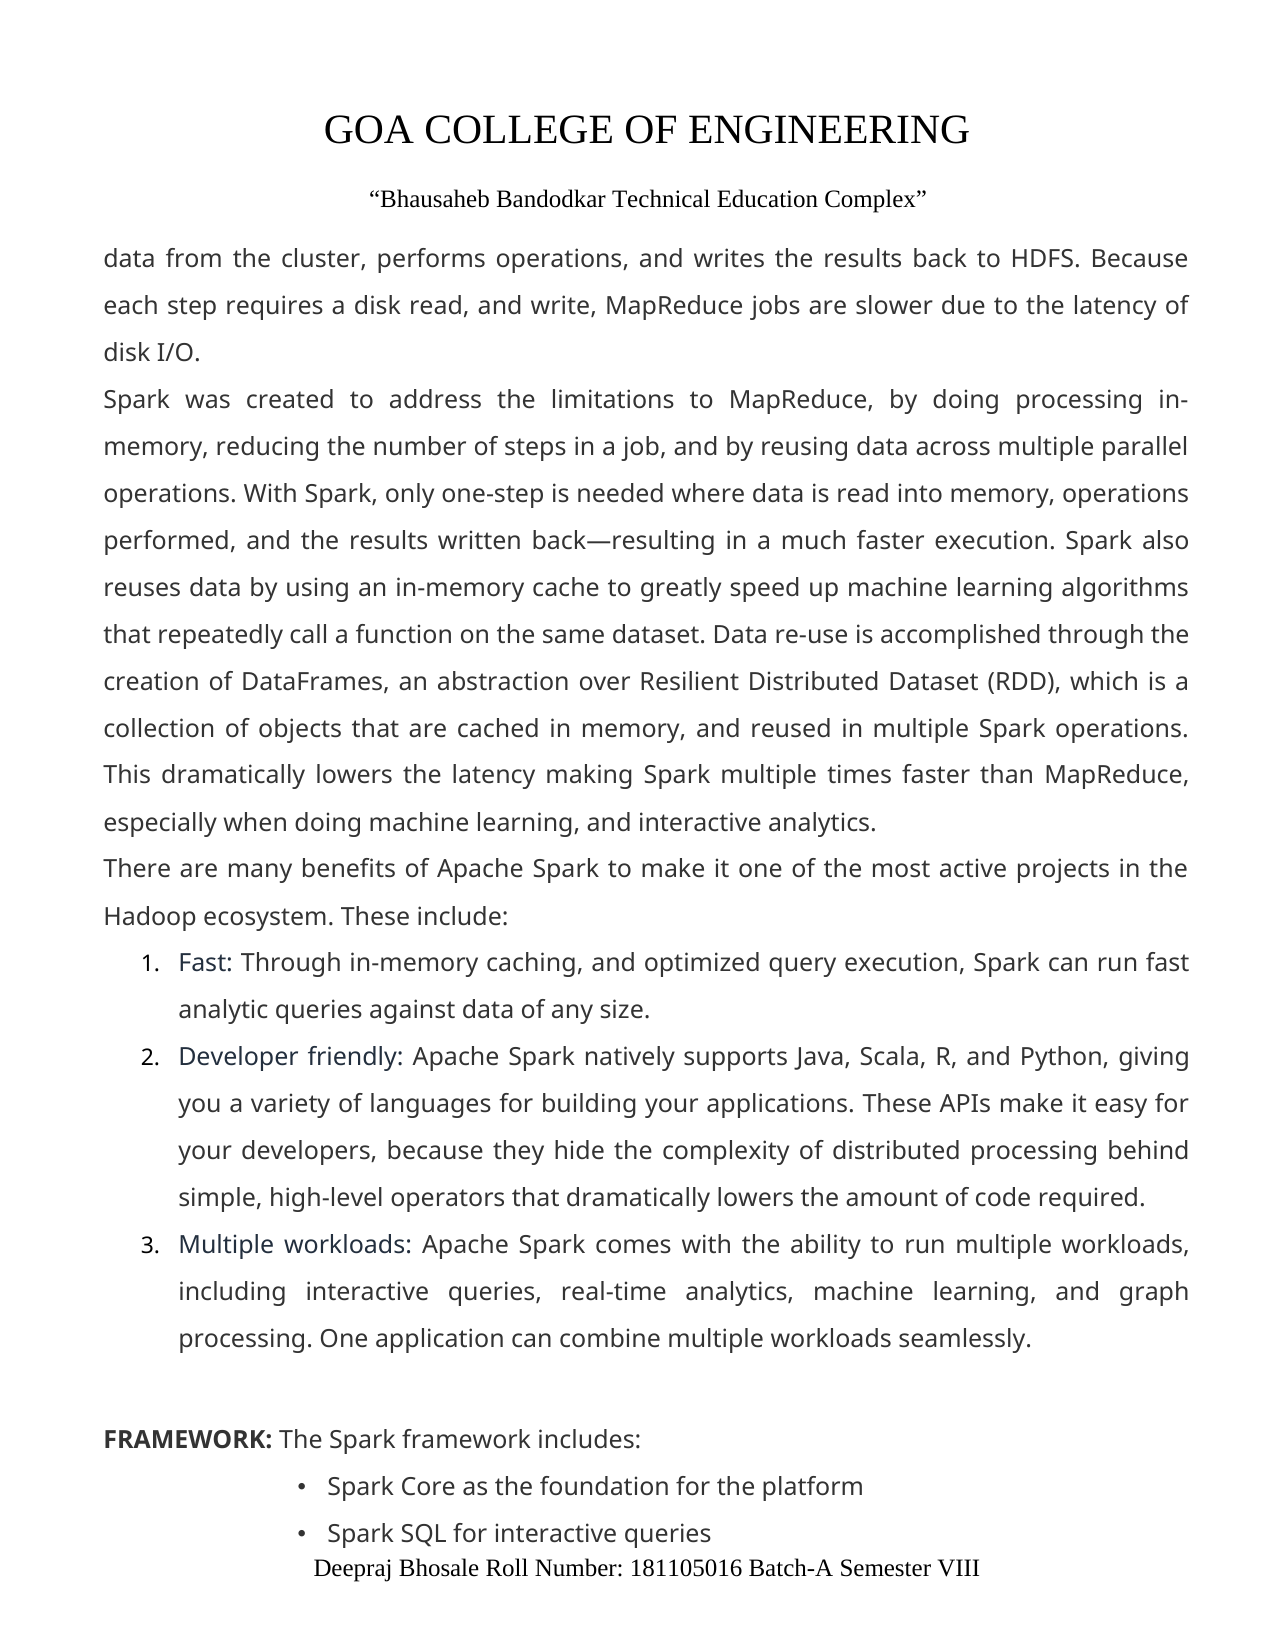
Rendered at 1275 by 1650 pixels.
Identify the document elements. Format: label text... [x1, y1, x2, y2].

list Spark Core as the foundation for the platform [297, 1469, 1191, 1503]
list Spark SQL for interactive queries [297, 1516, 1191, 1550]
text data from the cluster, performs operations, and writes the results back to HDFS. Because each step requires a disk read, and write, MapReduce jobs are slower due to the latency of disk I/O. [103, 240, 1191, 368]
list Multiple workloads: Apache Spark comes with the ability to run multiple workloads, including interactive queries, real-time analytics, machine learning, and graph processing. One application can combine multiple workloads seamlessly. [141, 1227, 1191, 1355]
list Developer friendly: Apache Spark natively supports Java, Scala, R, and Python, giving you a variety of languages for building your applications. These APIs make it easy for your developers, because they hide the complexity of distributed processing behind simple, high-level operators that dramatically lowers the amount of code required. [141, 1039, 1191, 1214]
list Fast: Through in-memory caching, and optimized query execution, Spark can run fast analytic queries against data of any size. [141, 945, 1191, 1026]
text There are many benefits of Apache Spark to make it one of the most active projects in the Hadoop ecosystem. These include: [103, 851, 1191, 932]
text Spark was created to address the limitations to MapReduce, by doing processing in-memory, reducing the number of steps in a job, and by reusing data across multiple parallel operations. With Spark, only one-step is needed where data is read into memory, operations performed, and the results written back—resulting in a much faster execution. Spark also reuses data by using an in-memory cache to greatly speed up machine learning algorithms that repeatedly call a function on the same dataset. Data re-use is accomplished through the creation of DataFrames, an abstraction over Resilient Distributed Dataset (RDD), which is a collection of objects that are cached in memory, and reused in multiple Spark operations. This dramatically lowers the latency making Spark multiple times faster than MapReduce, especially when doing machine learning, and interactive analytics. [103, 381, 1191, 838]
text FRAMEWORK: The Spark framework includes: [103, 1422, 1191, 1456]
